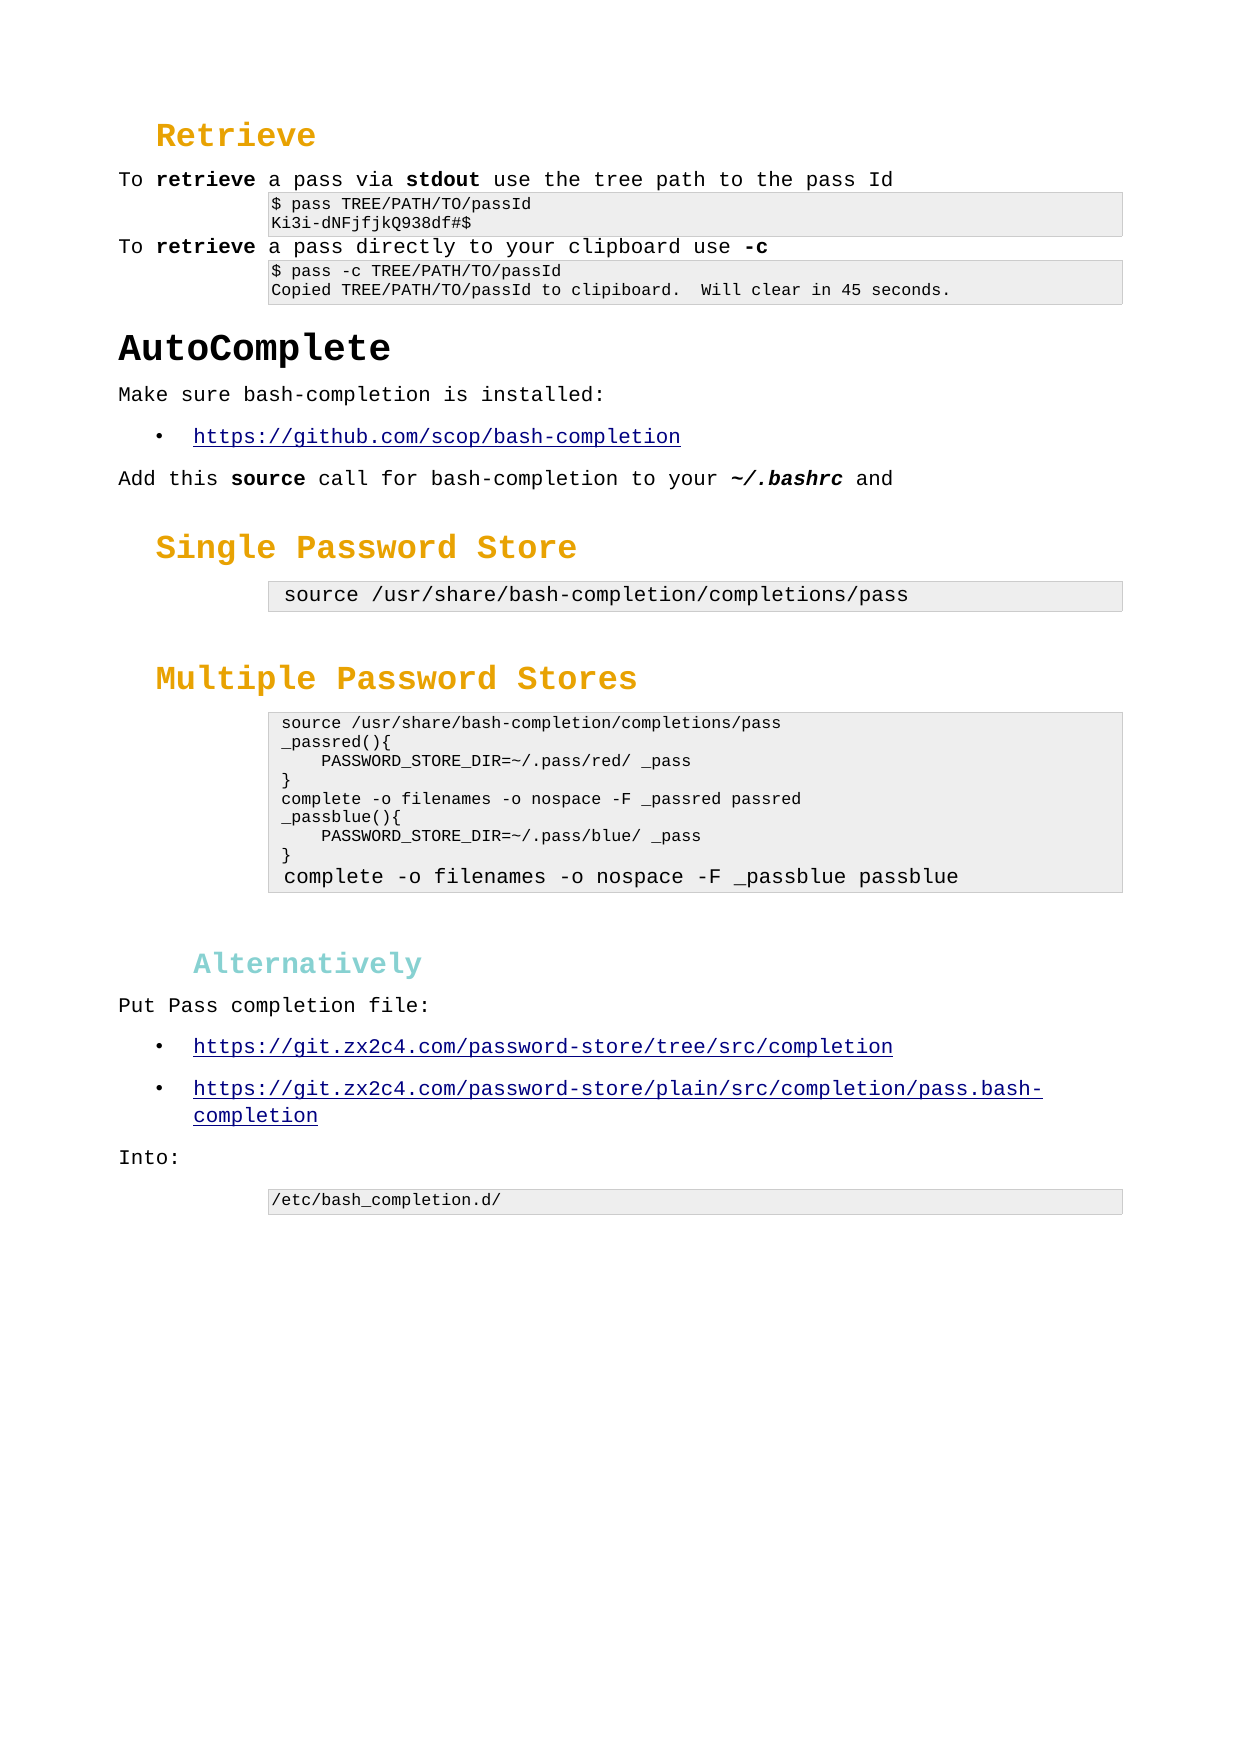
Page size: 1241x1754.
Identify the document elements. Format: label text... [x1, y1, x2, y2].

text source /usr/share/bash-completion/completions/pass [269, 582, 1122, 611]
text Into: [118, 1147, 1122, 1171]
subtitle Alternatively [193, 949, 1122, 982]
list https://git.zx2c4.com/password-store/plain/src/completion/pass.bash-completion [156, 1078, 1122, 1129]
text $ pass TREE/PATH/TO/passId [269, 193, 1122, 211]
text _passblue(){ [269, 806, 1122, 825]
text _passred(){ [269, 731, 1122, 749]
text Copied TREE/PATH/TO/passId to clipiboard. Will clear in 45 seconds. [269, 279, 1122, 304]
subtitle Multiple Password Stores [156, 661, 1122, 699]
text complete -o filenames -o nospace -F _passred passred [269, 787, 1122, 806]
text /etc/bash_completion.d/ [269, 1190, 1122, 1214]
list https://git.zx2c4.com/password-store/tree/src/completion [156, 1036, 1122, 1060]
text Put Pass completion file: [118, 994, 1122, 1018]
subtitle Single Password Store [156, 530, 1122, 568]
text } [269, 768, 1122, 787]
text complete -o filenames -o nospace -F _passblue passblue [269, 862, 1122, 892]
subtitle AutoComplete [118, 329, 1122, 372]
text $ pass -c TREE/PATH/TO/passId [269, 261, 1122, 279]
text To retrieve a pass via stdout use the tree path to the pass Id [118, 169, 1122, 192]
text Make sure bash-completion is installed: [118, 384, 1122, 408]
subtitle Retrieve [156, 118, 1122, 156]
text Add this source call for bash-completion to your ~/.bashrc and [118, 468, 1122, 491]
text source /usr/share/bash-completion/completions/pass [269, 713, 1122, 731]
text To retrieve a pass directly to your clipboard use -c [118, 236, 1122, 260]
text Ki3i-dNFjfjkQ938df#$ [269, 211, 1122, 236]
list https://github.com/scop/bash-completion [156, 426, 1122, 450]
text } [269, 844, 1122, 862]
text PASSWORD_STORE_DIR=~/.pass/blue/ _pass [269, 825, 1122, 844]
text PASSWORD_STORE_DIR=~/.pass/red/ _pass [269, 749, 1122, 768]
